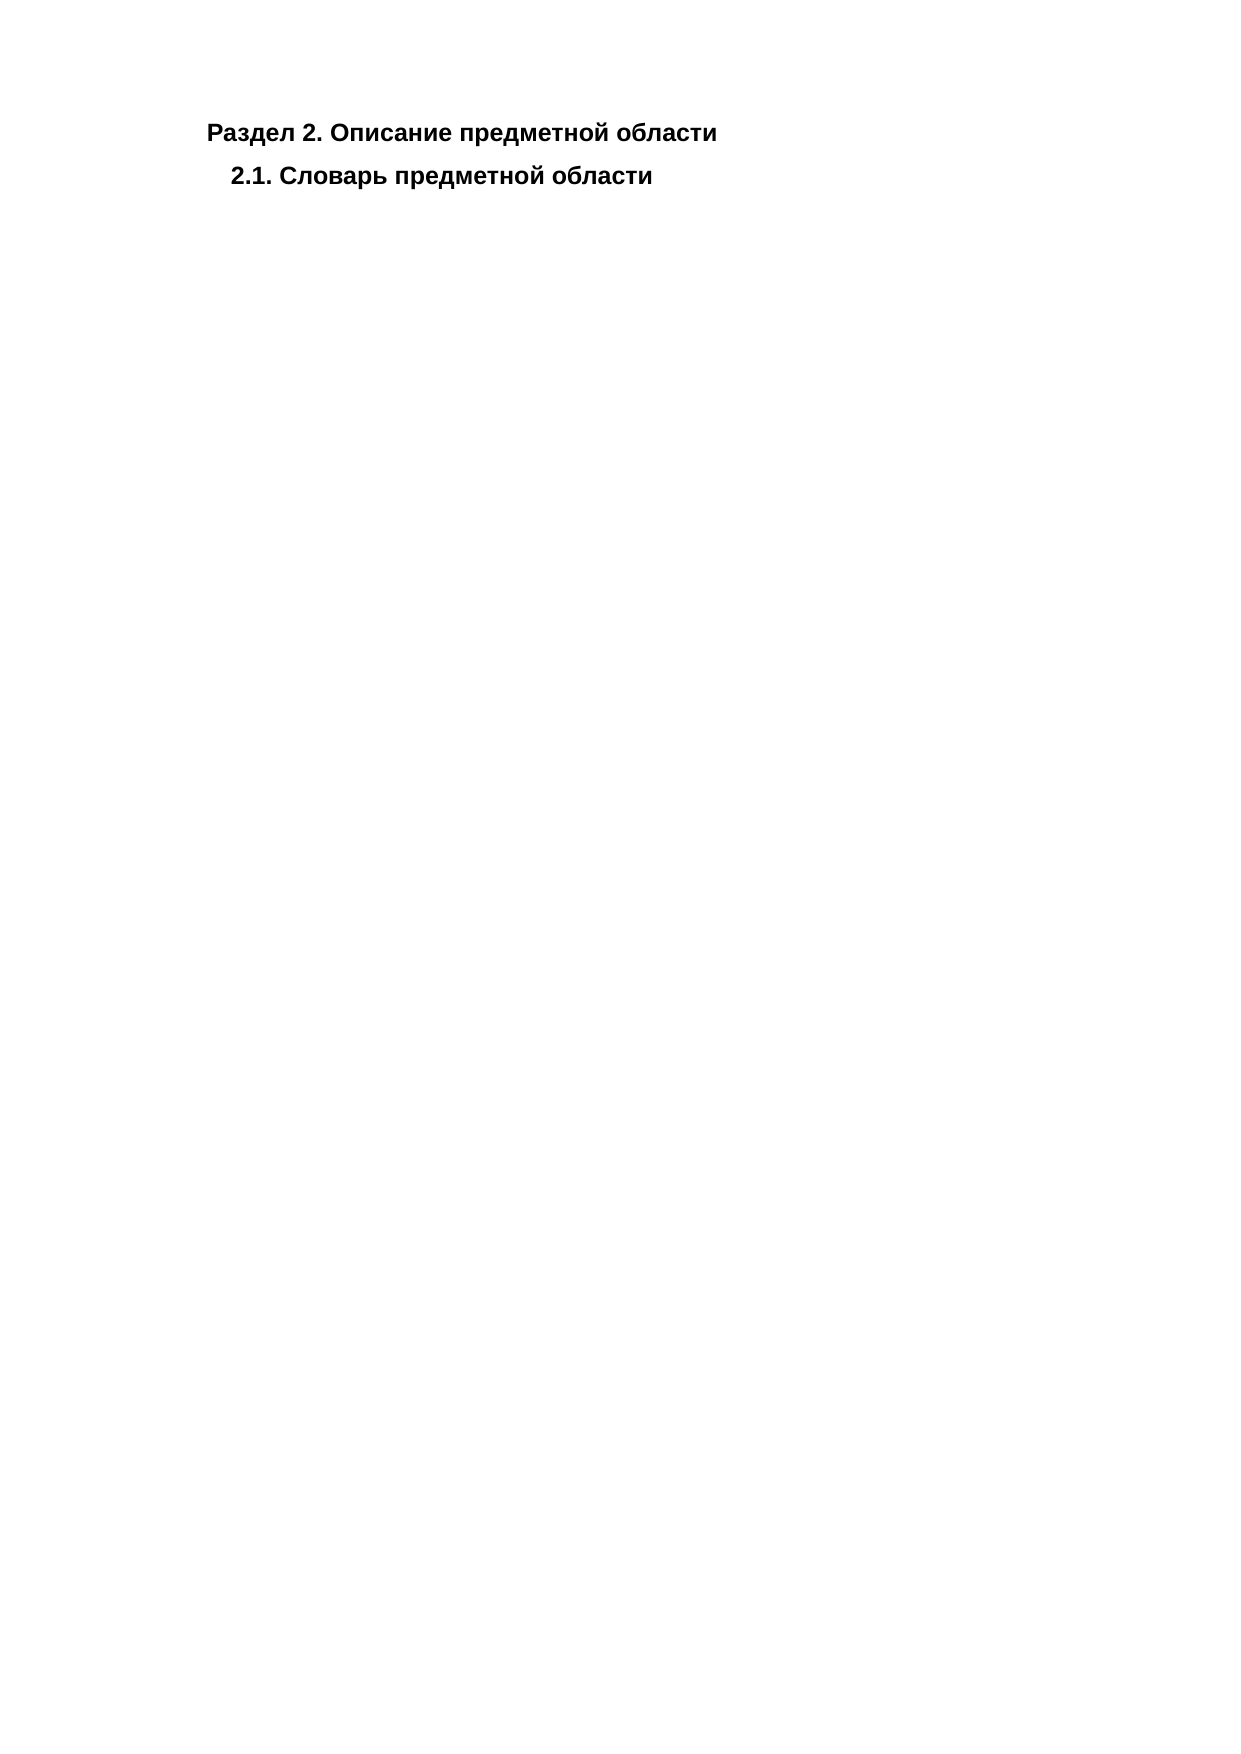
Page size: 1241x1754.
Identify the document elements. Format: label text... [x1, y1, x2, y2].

text Раздел 2. Описание предметной области [118, 118, 1122, 147]
list 2.1. Словарь предметной области [193, 161, 1122, 190]
